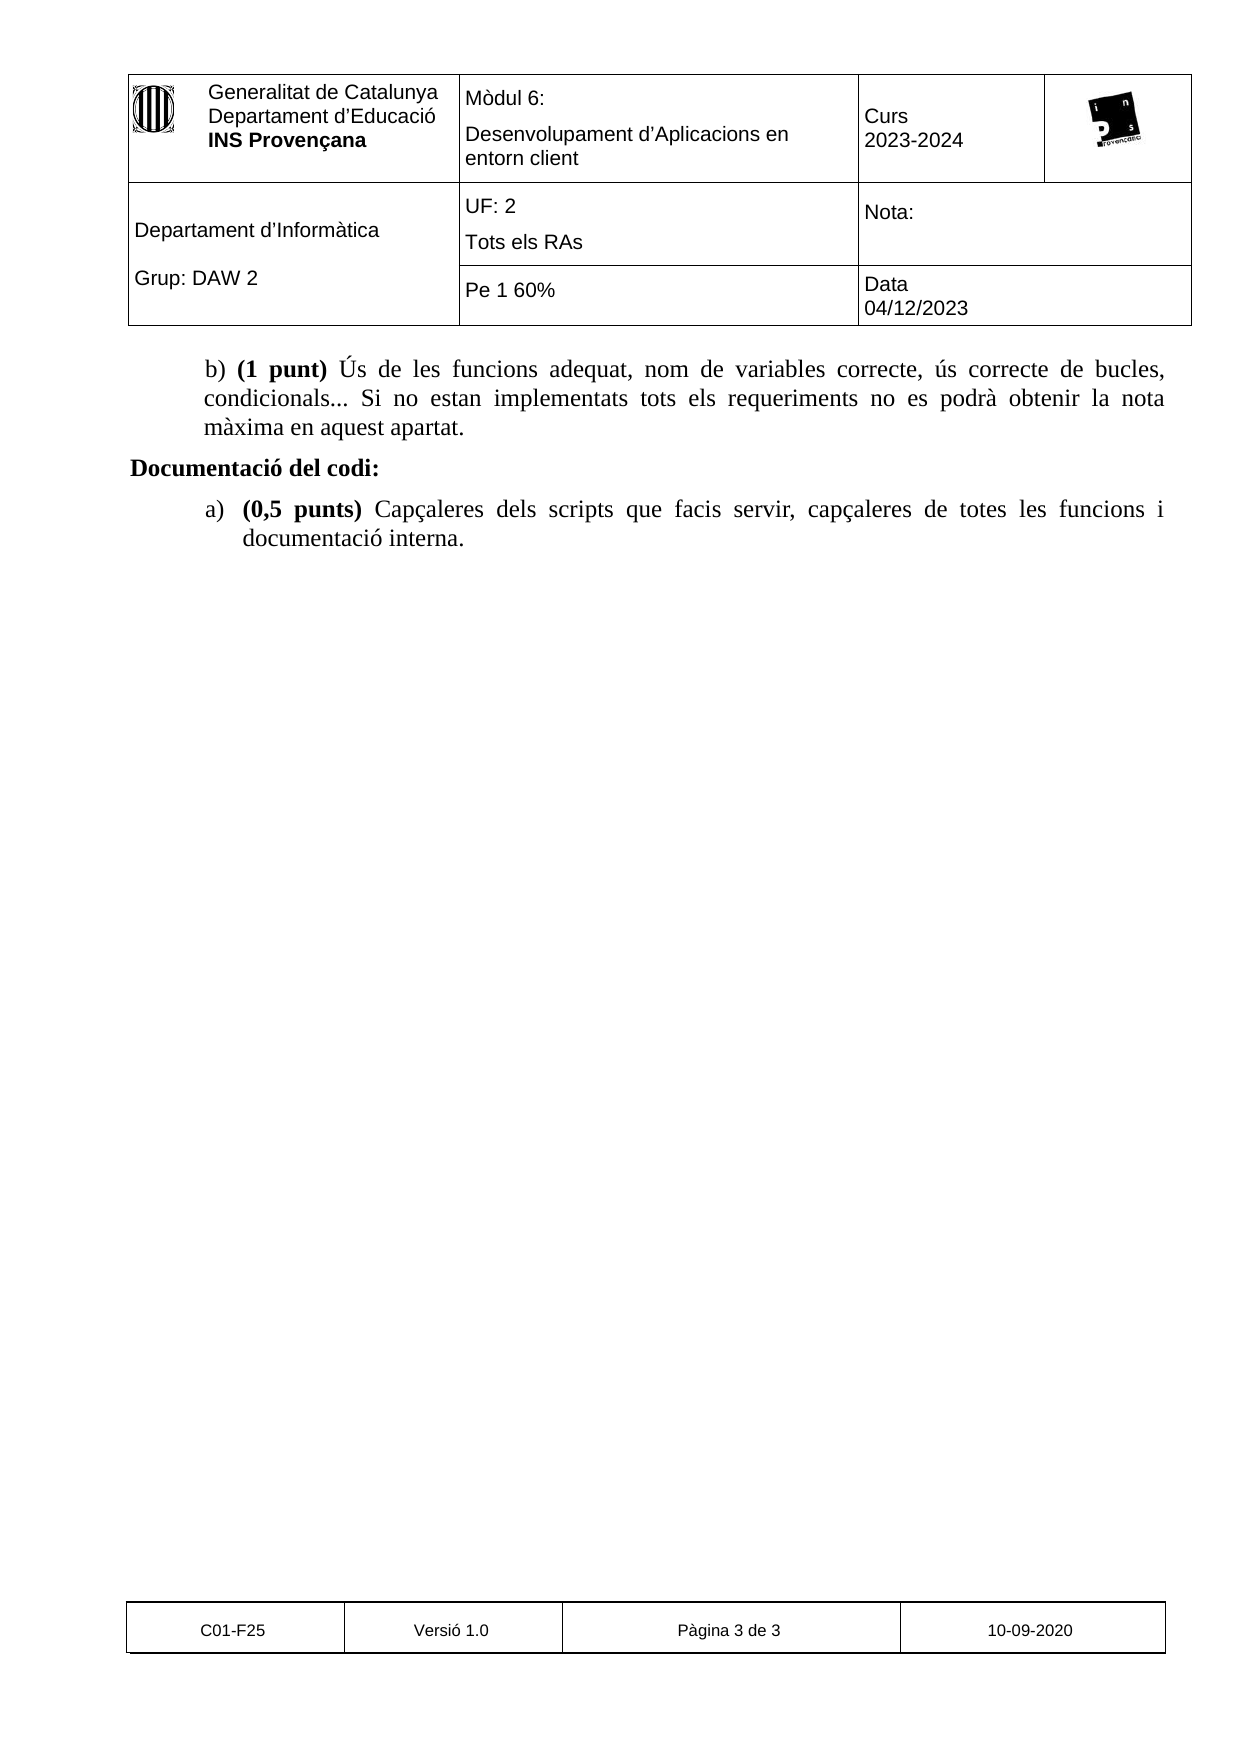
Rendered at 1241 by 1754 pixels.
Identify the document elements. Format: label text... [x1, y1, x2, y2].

list (0,5 punts) Capçaleres dels scripts que facis servir, capçaleres de totes les funcions i documentació interna. [205, 494, 1166, 552]
text b) (1 punt) Ús de les funcions adequat, nom de variables correcte, ús correcte de bucles, condicionals... Si no estan implementats tots els requeriments no es podrà obtenir la nota màxima en aquest apartat. [203, 354, 1166, 441]
text Documentació del codi: [130, 453, 1166, 482]
